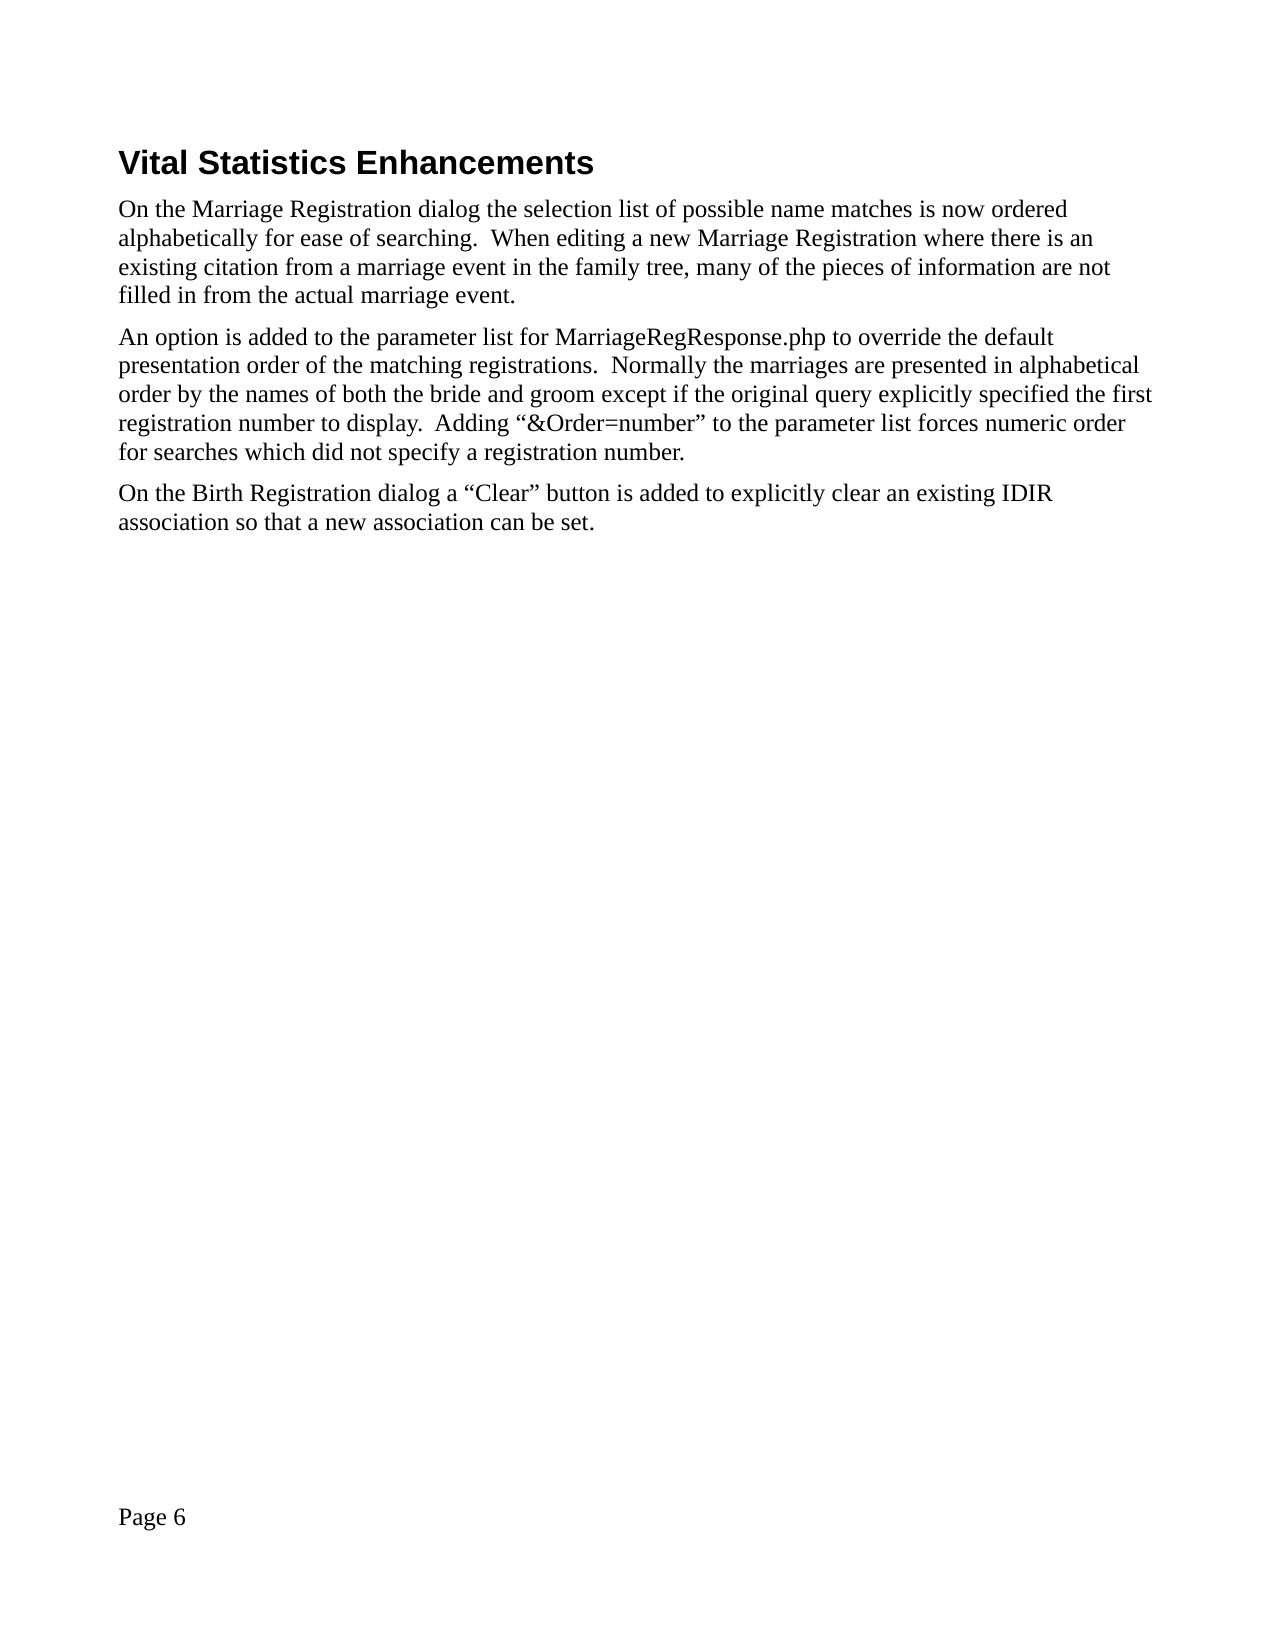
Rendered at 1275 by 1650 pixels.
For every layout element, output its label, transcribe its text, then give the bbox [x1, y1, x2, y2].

subtitle Vital Statistics Enhancements [118, 143, 1157, 182]
text On the Birth Registration dialog a “Clear” button is added to explicitly clear an existing IDIR association so that a new association can be set. [118, 478, 1157, 536]
text An option is added to the parameter list for MarriageRegResponse.php to override the default presentation order of the matching registrations. Normally the marriages are presented in alphabetical order by the names of both the bride and groom except if the original query explicitly specified the first registration number to display. Adding “&Order=number” to the parameter list forces numeric order for searches which did not specify a registration number. [118, 322, 1157, 466]
text On the Marriage Registration dialog the selection list of possible name matches is now ordered alphabetically for ease of searching. When editing a new Marriage Registration where there is an existing citation from a marriage event in the family tree, many of the pieces of information are not filled in from the actual marriage event. [118, 194, 1157, 309]
